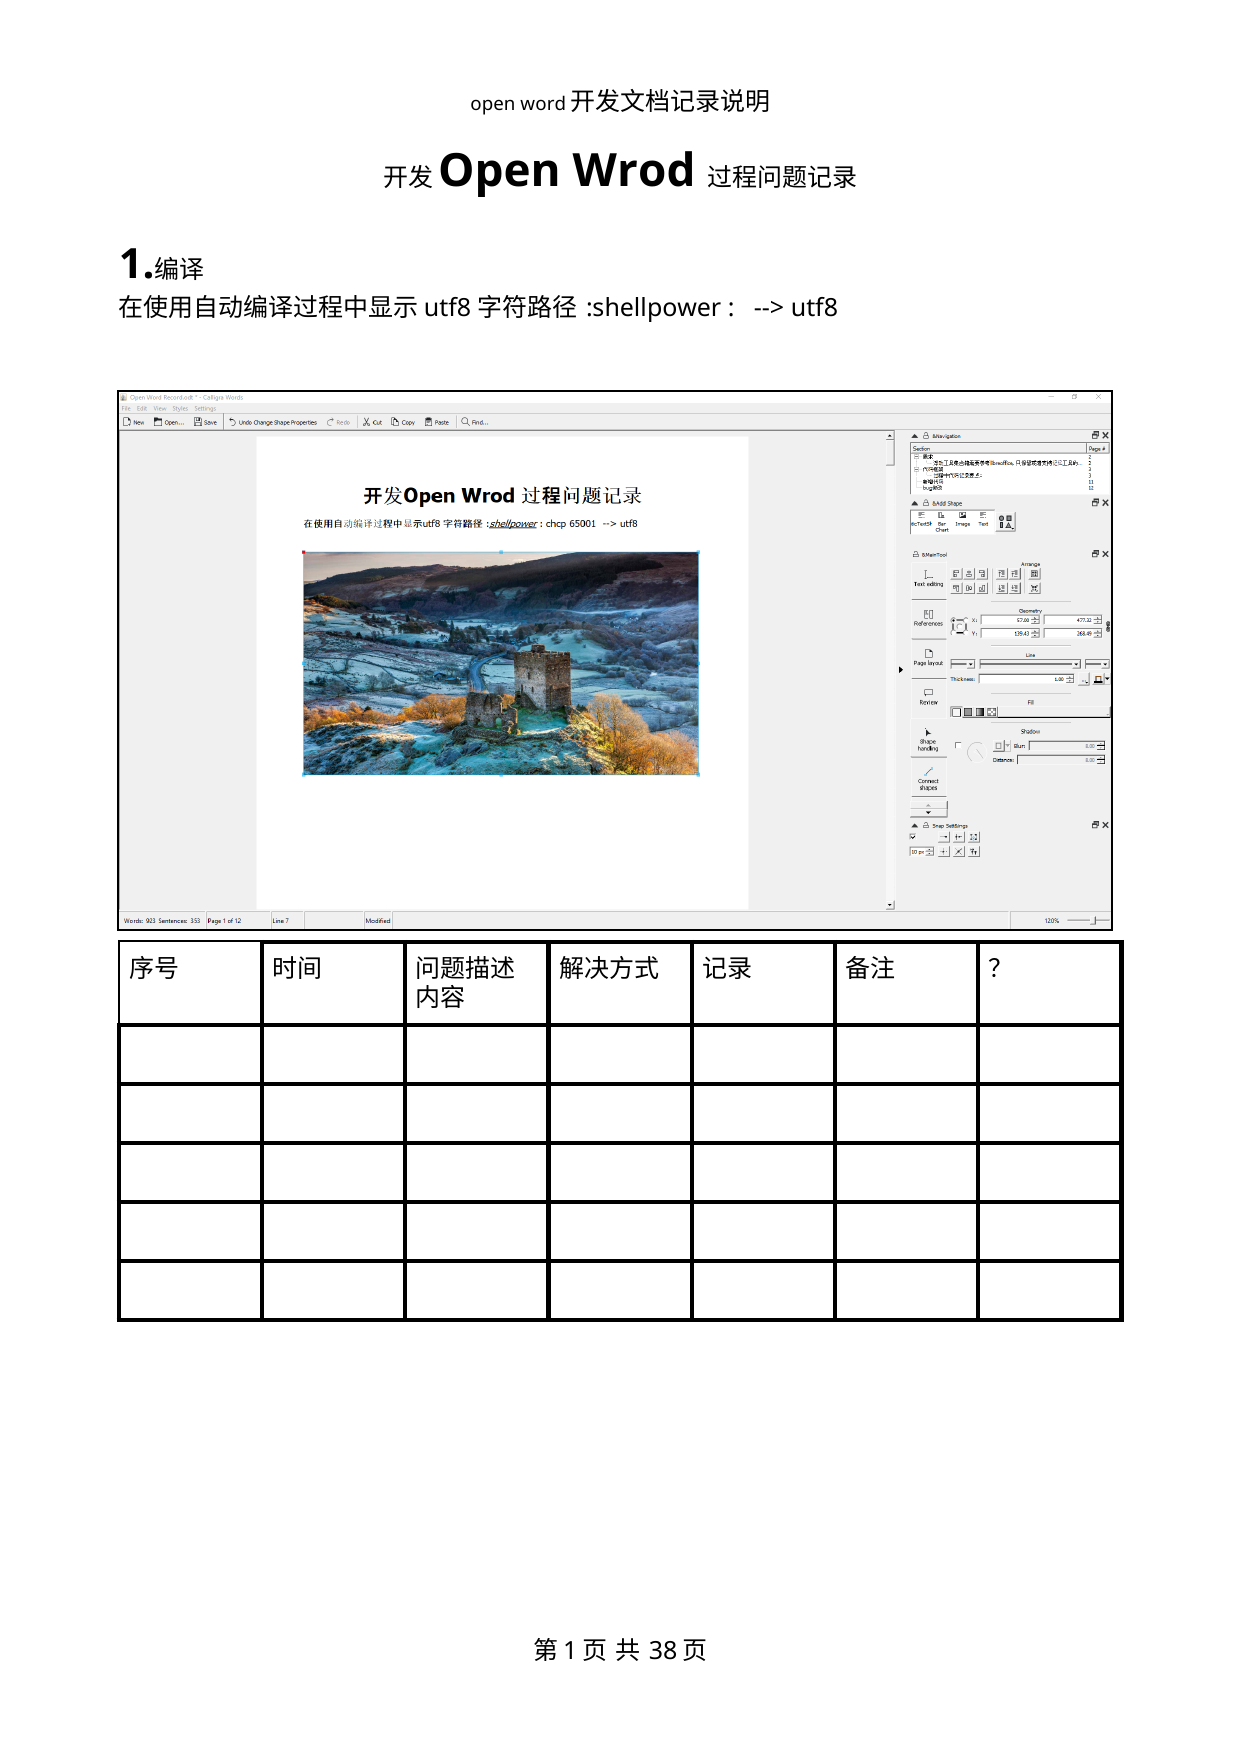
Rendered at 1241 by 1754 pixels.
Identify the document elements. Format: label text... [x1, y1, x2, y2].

table_cell [407, 1145, 546, 1199]
table_cell [407, 1027, 546, 1082]
table_cell [551, 1204, 690, 1258]
table_header 时间 [264, 944, 403, 1023]
table_cell [694, 1086, 833, 1141]
table_header ？ [980, 944, 1119, 1023]
table_cell [694, 1204, 833, 1258]
table_cell [837, 1263, 976, 1317]
table_header 序号 [120, 942, 260, 1023]
table_cell [121, 1263, 260, 1317]
table_cell [980, 1263, 1119, 1317]
subtitle 编译 [119, 234, 1121, 290]
table_cell [121, 1204, 260, 1258]
text 在使用自动编译过程中显示utf8 字符路径 :shellpower : --> utf8 [119, 290, 1121, 324]
table_cell [694, 1027, 833, 1082]
table_cell [264, 1145, 403, 1199]
table_cell [837, 1145, 976, 1199]
table_cell [264, 1027, 403, 1082]
title 开发Open Wrod 过程问题记录 [119, 137, 1121, 200]
table_cell [837, 1027, 976, 1082]
table_cell [837, 1086, 976, 1141]
table_cell [694, 1145, 833, 1199]
table_cell [264, 1086, 403, 1141]
table_cell [980, 1086, 1119, 1141]
table_cell [264, 1204, 403, 1258]
table_cell [694, 1263, 833, 1317]
table_header 备注 [837, 944, 976, 1023]
table_cell [980, 1204, 1119, 1258]
table_header 解决方式 [551, 944, 690, 1023]
table_cell [980, 1027, 1119, 1082]
table_cell [407, 1263, 546, 1317]
table_cell [551, 1027, 690, 1082]
table_cell [551, 1086, 690, 1141]
table_cell [551, 1145, 690, 1199]
table_cell [407, 1204, 546, 1258]
table_cell [407, 1086, 546, 1141]
table_cell [121, 1027, 260, 1082]
table_cell [980, 1145, 1119, 1199]
picture [119, 392, 1111, 929]
table_cell [264, 1263, 403, 1317]
table_cell [551, 1263, 690, 1317]
table_cell [837, 1204, 976, 1258]
table_cell [121, 1086, 260, 1141]
table_header 记录 [694, 944, 833, 1023]
table_header 问题描述内容 [407, 944, 546, 1023]
table_cell [121, 1145, 260, 1199]
